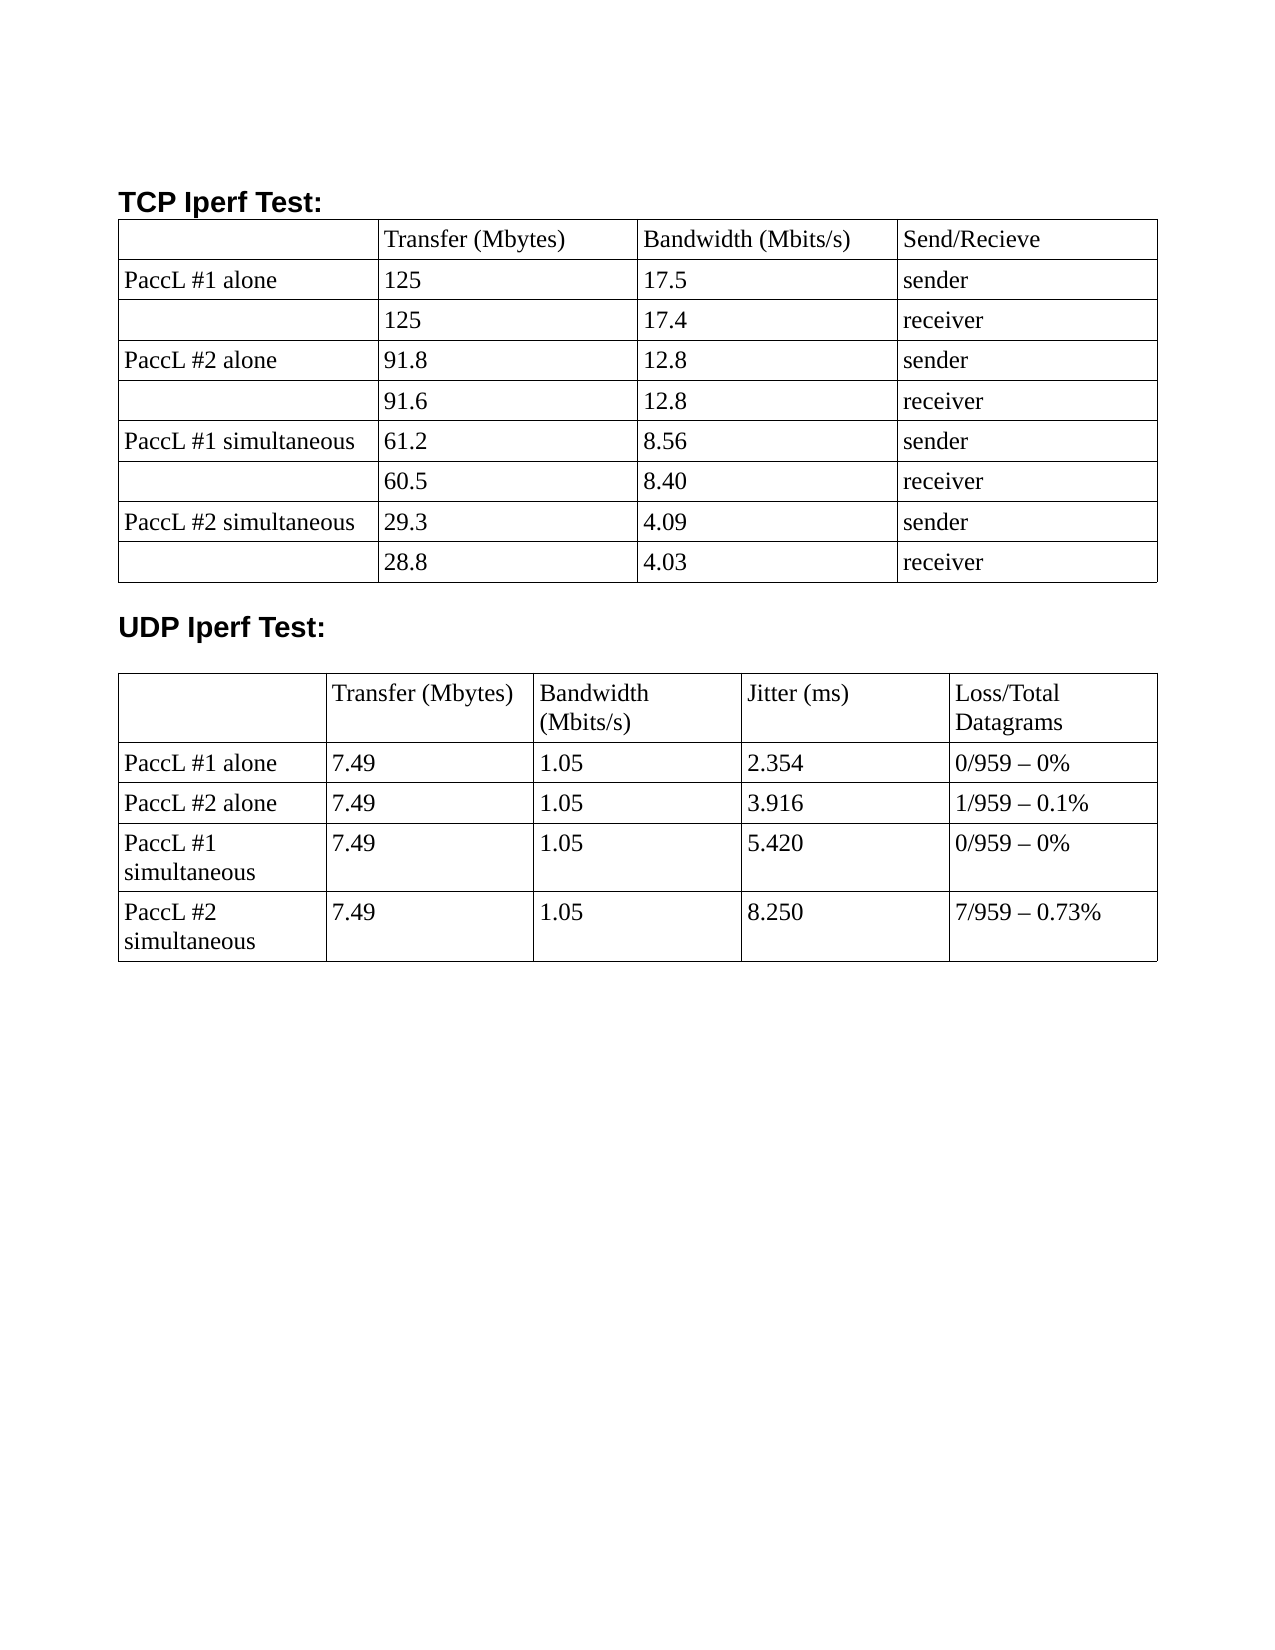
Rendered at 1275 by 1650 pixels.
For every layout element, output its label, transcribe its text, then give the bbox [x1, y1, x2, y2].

table_header Transfer (Mbytes) [379, 220, 637, 259]
table_cell 12.8 [638, 341, 897, 380]
table_cell sender [898, 341, 1157, 380]
table_cell sender [898, 502, 1157, 541]
table_cell 0/959 – 0% [950, 743, 1157, 782]
table_cell 2.354 [742, 743, 949, 782]
table_cell PaccL #1 alone [119, 743, 326, 782]
table_cell 17.4 [638, 300, 897, 340]
table_cell 4.09 [638, 502, 897, 541]
table_cell [119, 381, 378, 420]
table_cell 17.5 [638, 260, 897, 299]
text TCP Iperf Test: [118, 185, 1157, 219]
table_cell PaccL #2 simultaneous [119, 892, 326, 961]
table_header Send/Recieve [898, 220, 1157, 259]
table_cell 91.8 [379, 341, 637, 380]
table_cell 4.03 [638, 542, 897, 582]
table_cell receiver [898, 300, 1157, 340]
table_cell 28.8 [379, 542, 637, 582]
table_cell 8.56 [638, 421, 897, 461]
table_cell 5.420 [742, 824, 949, 891]
table_cell 7.49 [327, 743, 533, 782]
table_cell PaccL #2 alone [119, 783, 326, 822]
table_cell PaccL #1 alone [119, 260, 378, 299]
table_cell receiver [898, 542, 1157, 582]
table_cell 1/959 – 0.1% [950, 783, 1157, 822]
table_cell 91.6 [379, 381, 637, 420]
table_cell receiver [898, 462, 1157, 501]
table_header [119, 220, 378, 259]
table_cell 1.05 [534, 824, 741, 891]
table_cell 7.49 [327, 783, 533, 822]
table_cell PaccL #2 alone [119, 341, 378, 380]
text UDP Iperf Test: [118, 610, 1157, 644]
table_cell 1.05 [534, 743, 741, 782]
table_header Jitter (ms) [742, 674, 949, 742]
table_cell 7.49 [327, 824, 533, 891]
table_cell 29.3 [379, 502, 637, 541]
table_cell sender [898, 260, 1157, 299]
table_cell 60.5 [379, 462, 637, 501]
table_cell PaccL #1 simultaneous [119, 824, 326, 891]
table_cell PaccL #2 simultaneous [119, 502, 378, 541]
table_header Loss/Total Datagrams [950, 674, 1157, 742]
table_cell 61.2 [379, 421, 637, 461]
table_cell receiver [898, 381, 1157, 420]
table_cell 8.40 [638, 462, 897, 501]
table_cell PaccL #1 simultaneous [119, 421, 378, 461]
table_cell 1.05 [534, 892, 741, 961]
table_cell [119, 300, 378, 340]
table_cell [119, 542, 378, 582]
table_cell 7.49 [327, 892, 533, 961]
table_cell [119, 462, 378, 501]
table_cell 12.8 [638, 381, 897, 420]
table_cell 8.250 [742, 892, 949, 961]
table_cell 7/959 – 0.73% [950, 892, 1157, 961]
table_cell 0/959 – 0% [950, 824, 1157, 891]
table_header Bandwidth (Mbits/s) [638, 220, 897, 259]
table_header [119, 674, 326, 742]
table_cell sender [898, 421, 1157, 461]
table_header Bandwidth (Mbits/s) [534, 674, 741, 742]
table_cell 1.05 [534, 783, 741, 822]
table_cell 3.916 [742, 783, 949, 822]
table_cell 125 [379, 300, 637, 340]
table_header Transfer (Mbytes) [327, 674, 533, 742]
table_cell 125 [379, 260, 637, 299]
